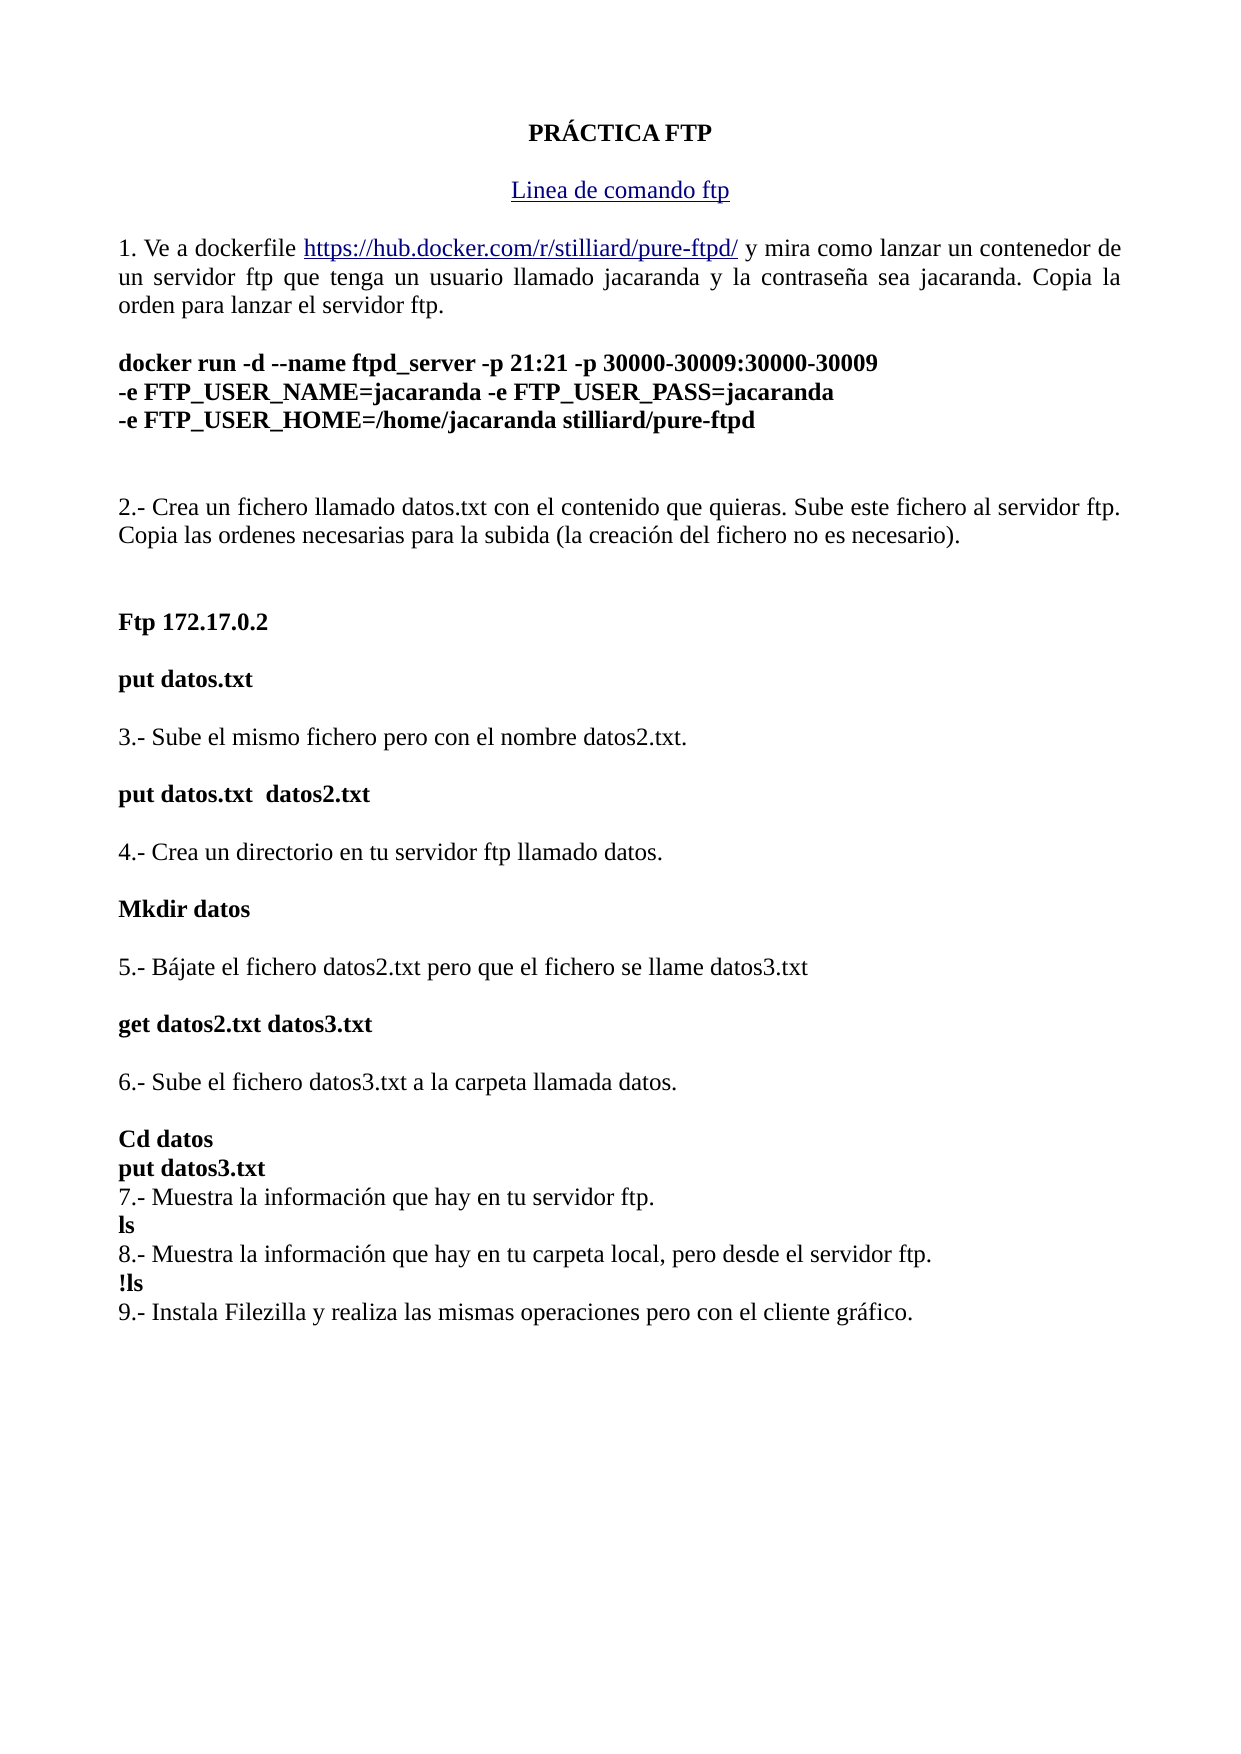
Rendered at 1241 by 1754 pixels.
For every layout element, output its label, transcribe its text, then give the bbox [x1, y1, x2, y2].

text 4.- Crea un directorio en tu servidor ftp llamado datos. [118, 837, 1122, 866]
text -e FTP_USER_HOME=/home/jacaranda stilliard/pure-ftpd [118, 406, 1122, 434]
text get datos2.txt datos3.txt [118, 1009, 1122, 1038]
text Linea de comando ftp [118, 176, 1122, 204]
text PRÁCTICA FTP­ [118, 118, 1122, 147]
text -e FTP_USER_NAME=jacaranda -e FTP_USER_PASS=jacaranda [118, 377, 1122, 406]
text 6.- Sube el fichero datos3.txt a la carpeta llamada datos. [118, 1067, 1122, 1096]
text Ftp 172.17.0.2 [118, 607, 1122, 636]
text Mkdir datos [118, 894, 1122, 923]
text 2.- Crea un fichero llamado datos.txt con el contenido que quieras. Sube este fichero al servidor ftp. Copia las ordenes necesarias para la subida (la creación del fichero no es necesario). [118, 492, 1122, 549]
text 9.- Instala Filezilla y realiza las mismas operaciones pero con el cliente gráfico. [118, 1297, 1122, 1326]
text 7.- Muestra la información que hay en tu servidor ftp. [118, 1182, 1122, 1211]
text ls [118, 1211, 1122, 1239]
text Cd datos [118, 1124, 1122, 1153]
text 8.- Muestra la información que hay en tu carpeta local, pero desde el servidor ftp. [118, 1239, 1122, 1268]
text 1. Ve a dockerfile https://hub.docker.com/r/stilliard/pure-ftpd/ y mira como lanzar un contenedor de un servidor ftp que tenga un usuario llamado jacaranda y la contraseña sea jacaranda. Copia la orden para lanzar el servidor ftp. [118, 233, 1122, 319]
text !ls [118, 1268, 1122, 1297]
text put datos.txt [118, 664, 1122, 693]
text 5.- Bájate el fichero datos2.txt pero que el fichero se llame datos3.txt [118, 952, 1122, 981]
text put datos.txt datos2.txt [118, 779, 1122, 808]
text 3.- Sube el mismo fichero pero con el nombre datos2.txt. [118, 722, 1122, 751]
text docker run -d --name ftpd_server -p 21:21 -p 30000-30009:30000-30009 [118, 348, 1122, 377]
text put datos3.txt [118, 1153, 1122, 1182]
